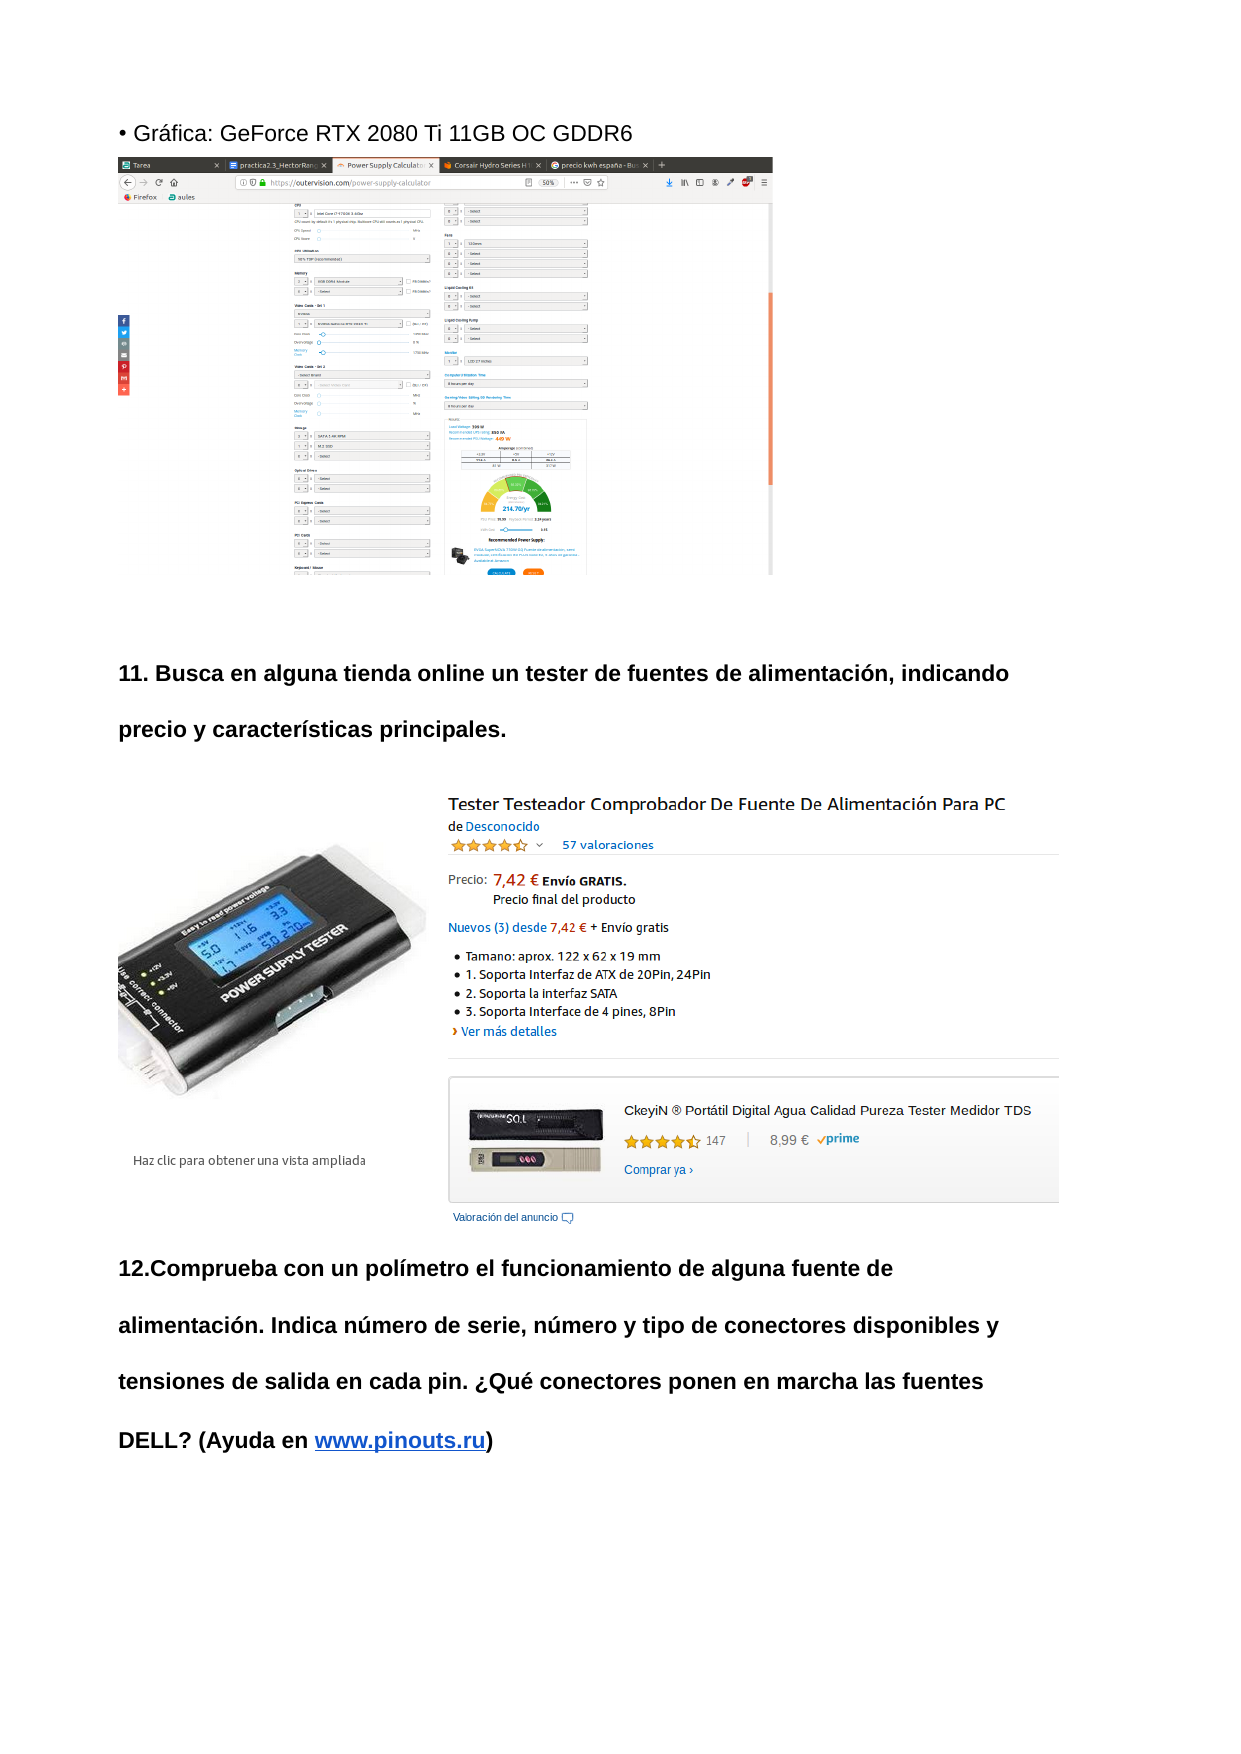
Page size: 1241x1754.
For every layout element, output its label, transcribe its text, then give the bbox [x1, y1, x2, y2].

text tensiones de salida en cada pin. ¿Qué conectores ponen en marcha las fuentes [118, 1368, 1122, 1395]
text 12.Comprueba con un polímetro el funcionamiento de alguna fuente de [118, 1255, 1122, 1282]
text 11. Busca en alguna tienda online un tester de fuentes de alimentación, indicando [118, 660, 1122, 686]
text DELL? (Ayuda en www.pinouts.ru) [118, 1425, 1122, 1454]
picture [118, 157, 773, 575]
text • Gráfica: GeForce RTX 2080 Ti 11GB OC GDDR6 [118, 118, 1122, 575]
text precio y características principales. [118, 716, 1122, 743]
picture [118, 772, 1059, 1225]
text alimentación. Indica número de serie, número y tipo de conectores disponibles y [118, 1312, 1122, 1338]
